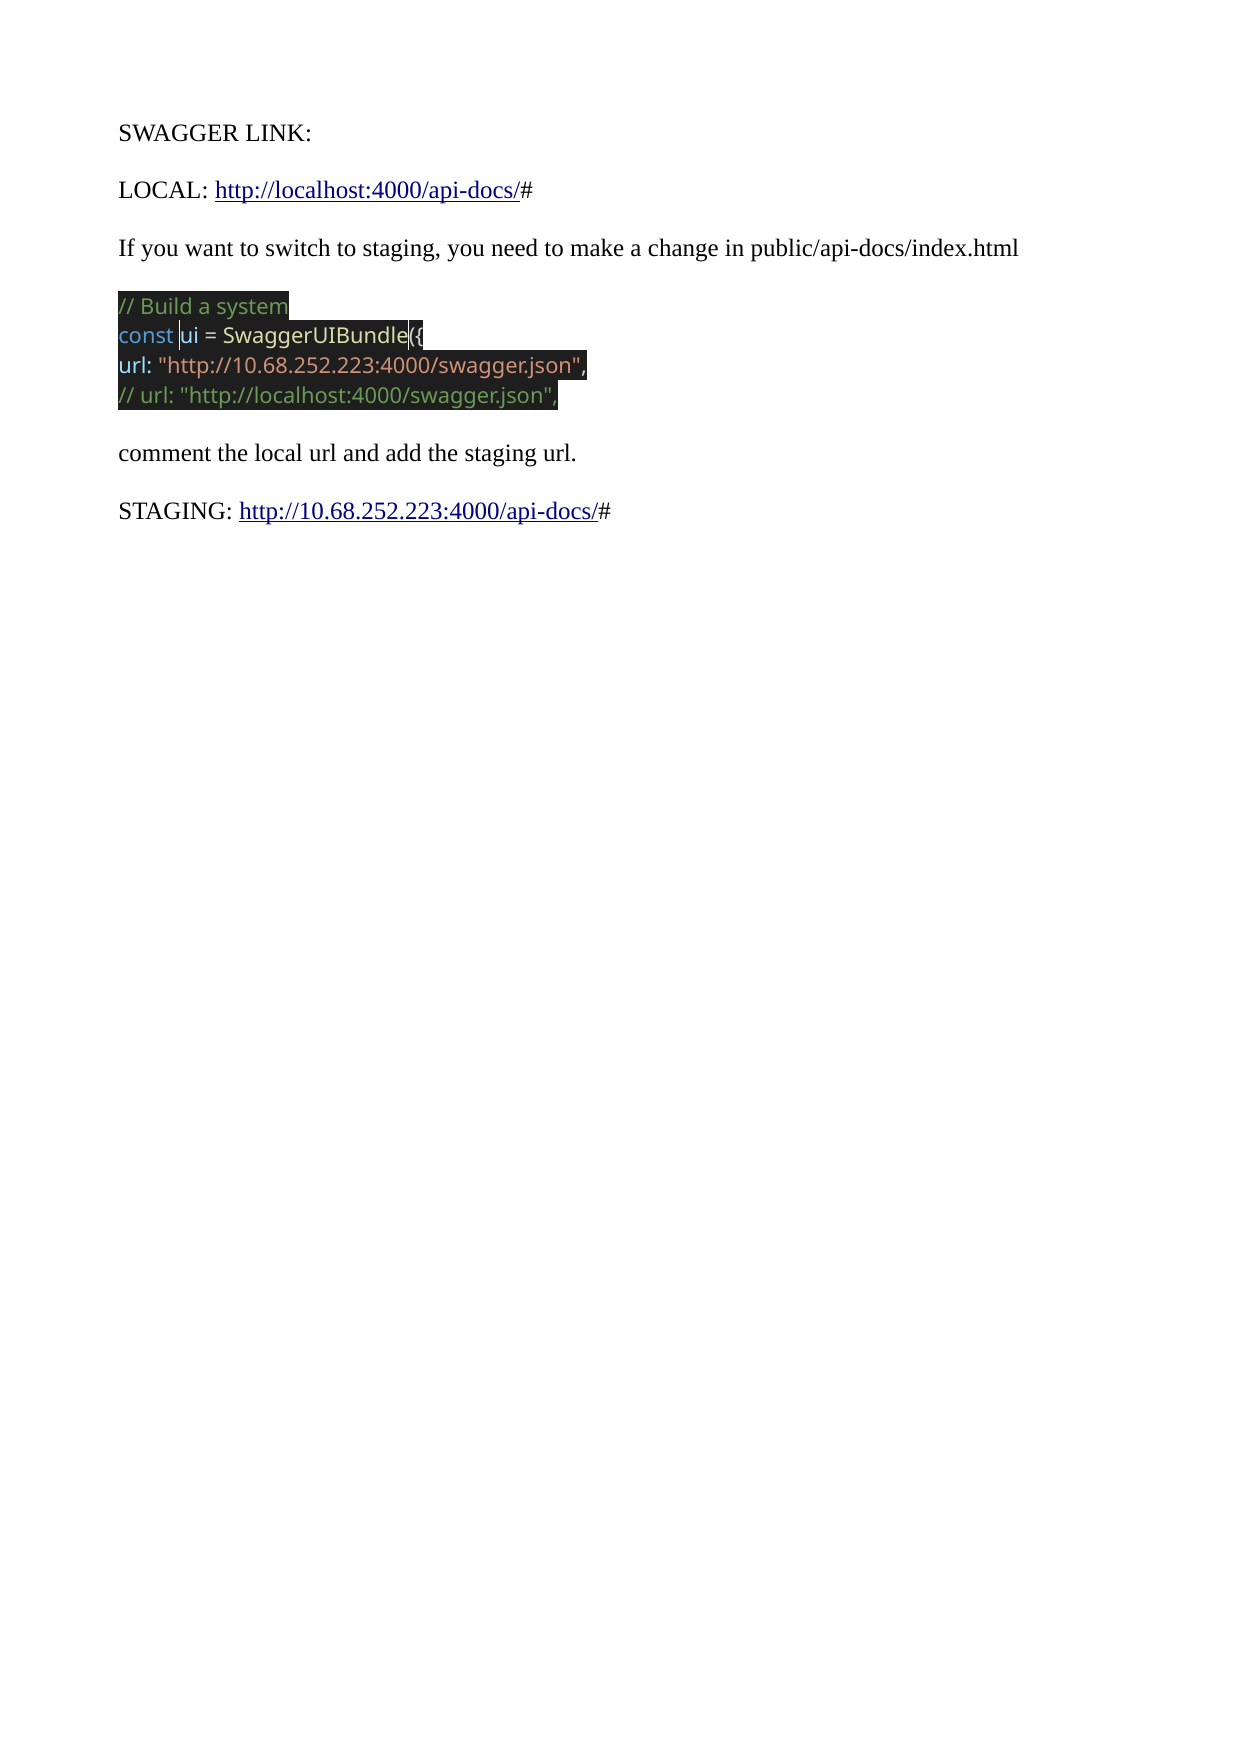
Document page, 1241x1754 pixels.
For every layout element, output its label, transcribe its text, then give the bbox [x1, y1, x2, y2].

text If you want to switch to staging, you need to make a change in public/api-docs/index.html [118, 233, 1122, 262]
text comment the local url and add the staging url. [118, 438, 1122, 467]
text const ui = SwaggerUIBundle({ [118, 320, 1122, 350]
text url: "http://10.68.252.223:4000/swagger.json", [118, 350, 1122, 380]
text SWAGGER LINK: [118, 118, 1122, 147]
text // url: "http://localhost:4000/swagger.json", [118, 380, 1122, 410]
text LOCAL: http://localhost:4000/api-docs/# [118, 176, 1122, 233]
text STAGING: http://10.68.252.223:4000/api-docs/# [118, 496, 1122, 525]
text // Build a system [118, 291, 1122, 320]
